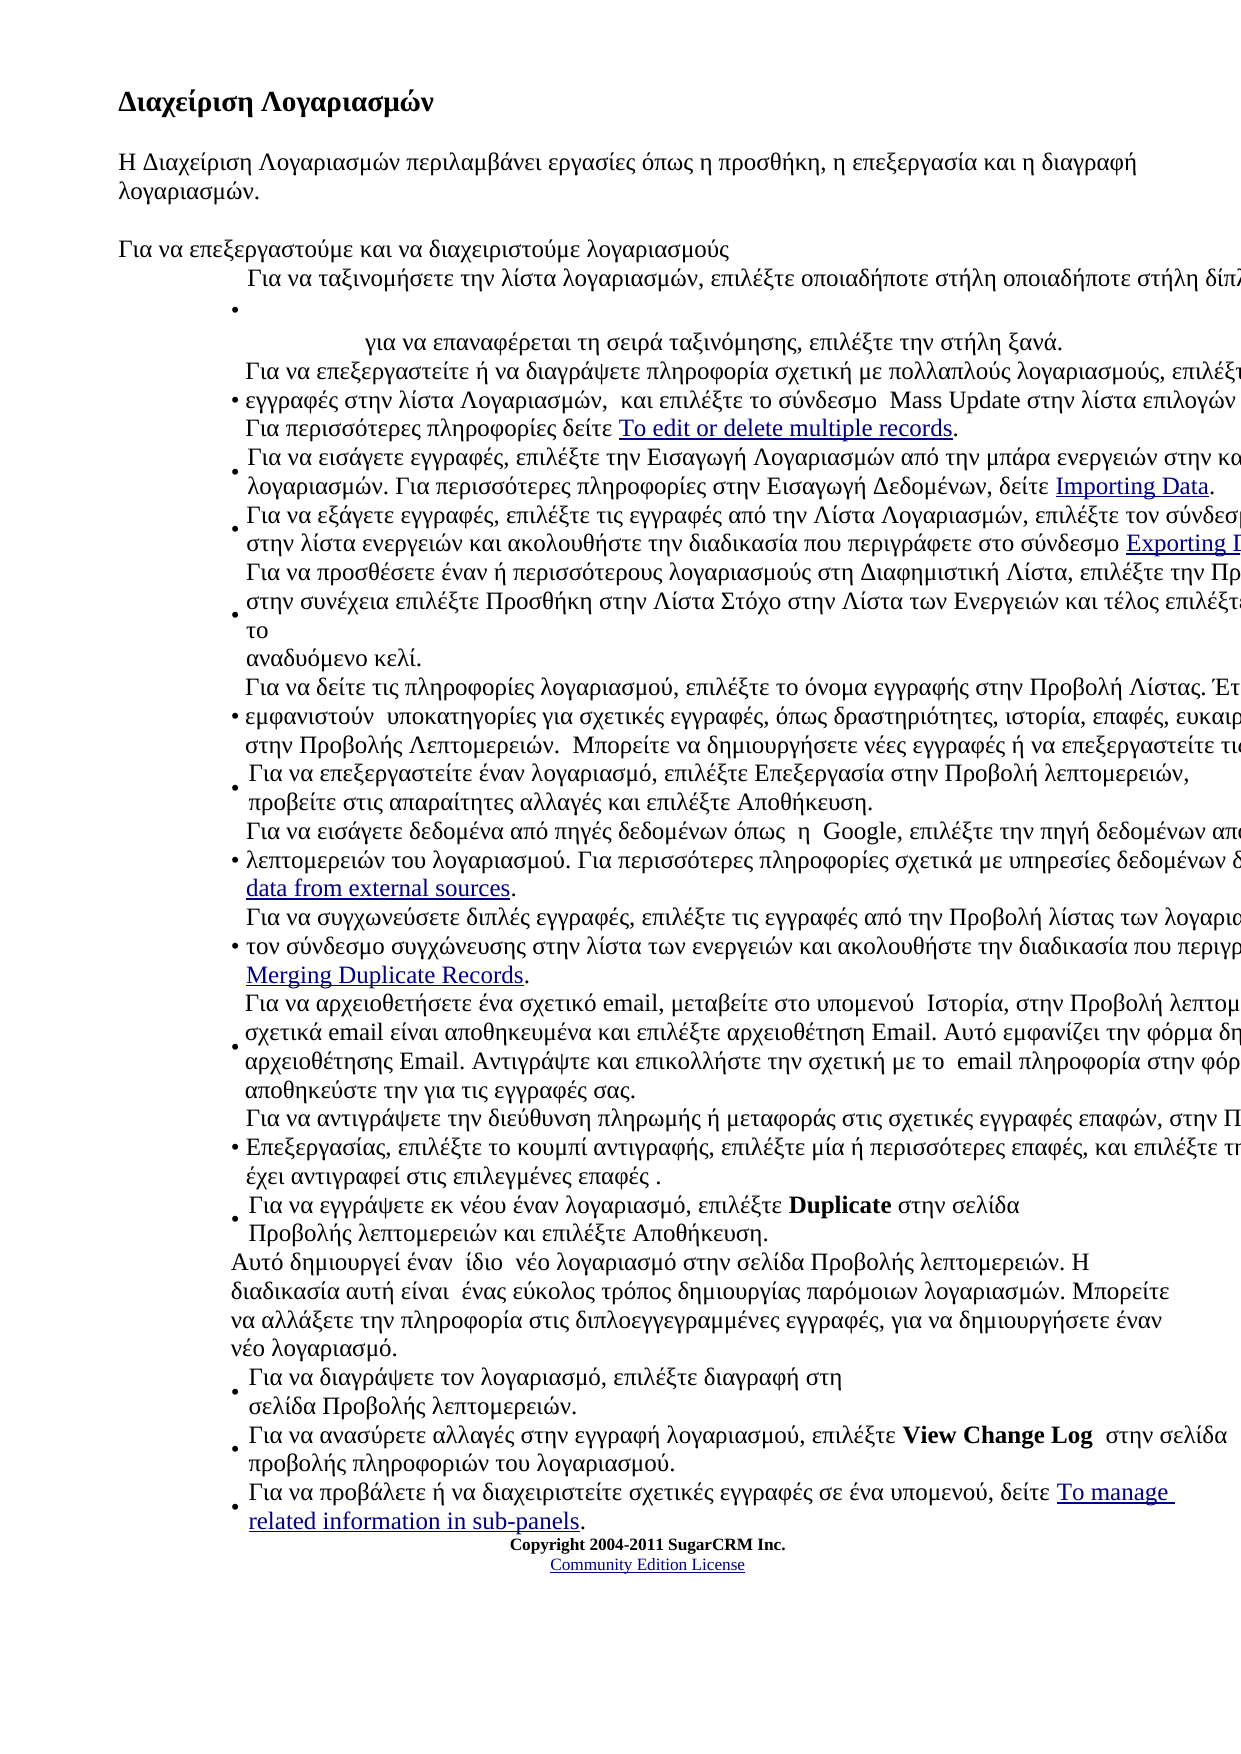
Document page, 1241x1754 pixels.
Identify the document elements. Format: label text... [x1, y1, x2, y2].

table_header Για να δείτε τις πληροφορίες λογαριασμού, επιλέξτε το όνομα εγγραφής στην Προβολή Λίστας. Έτσι θα εμφανιστούν υποκατηγορίες για σχετικές εγγραφές, όπως δραστηριότητες, ιστορία, επαφές, ευκαιρίες και Leads στην Προβολής Λεπτομερειών. Μπορείτε να δημιουργήσετε νέες εγγραφές ή να επεξεργαστείτε τις υπάρχουσες. [245, 672, 1240, 758]
text Για να επεξεργαστούμε και να διαχειριστούμε λογαριασμούς [118, 234, 1181, 263]
table_header • [231, 1104, 246, 1190]
table_header • [231, 1190, 248, 1247]
table_header • [231, 356, 245, 442]
table_header • [231, 759, 248, 816]
table_header • [231, 557, 246, 672]
table_header • [231, 902, 246, 988]
table_header Για να προβάλετε ή να διαχειριστείτε σχετικές εγγραφές σε ένα υπομενού, δείτε To manage related information in sub-panels. [248, 1477, 1239, 1535]
table_header • [231, 816, 246, 902]
table_header Για να ταξινομήσετε την λίστα λογαριασμών, επιλέξτε οποιαδήποτε στήλη οποιαδήποτε στήλη δίπλα στο εικονίδιο για να επαναφέρεται τη σειρά ταξινόμησης, επιλέξτε την στήλη ξανά. [247, 263, 1240, 356]
table_header Για να ανασύρετε αλλαγές στην εγγραφή λογαριασμού, επιλέξτε View Change Log στην σελίδα προβολής πληροφοριών του λογαριασμού. [248, 1420, 1240, 1477]
table_header • [231, 263, 247, 356]
table_header Για να εξάγετε εγγραφές, επιλέξτε τις εγγραφές από την Λίστα Λογαριασμών, επιλέξτε τον σύνδεσμο εξαγωγής στην λίστα ενεργειών και ακολουθήστε την διαδικασία που περιγράφετε στο σύνδεσμο Exporting Data. [246, 500, 1240, 557]
table_header Για να εγγράψετε εκ νέου έναν λογαριασμό, επιλέξτε Duplicate στην σελίδα Προβολής λεπτομερειών και επιλέξτε Αποθήκευση. [248, 1190, 1060, 1247]
table_header • [231, 442, 247, 500]
table_header Για να αρχειοθετήσετε ένα σχετικό email, μεταβείτε στο υπομενού Ιστορία, στην Προβολή λεπτομερειών όπου τα σχετικά email είναι αποθηκευμένα και επιλέξτε αρχειοθέτηση Email. Αυτό εμφανίζει την φόρμα δημιουργίας αρχειοθέτησης Email. Αντιγράψτε και επικολλήστε την σχετική με το email πληροφορία στην φόρμα αυτή και αποθηκεύστε την για τις εγγραφές σας. [245, 989, 1240, 1103]
table_header Για να επεξεργαστείτε έναν λογαριασμό, επιλέξτε Επεξεργασία στην Προβολή λεπτομερειών, προβείτε στις απαραίτητες αλλαγές και επιλέξτε Αποθήκευση. [248, 759, 1240, 816]
table_header • [231, 500, 246, 557]
table_header Για να εισάγετε δεδομένα από πηγές δεδομένων όπως η Google, επιλέξτε την πηγή δεδομένων από την Προβολή λεπτομερειών του λογαριασμού. Για περισσότερες πληροφορίες σχετικά με υπηρεσίες δεδομένων δείτε Integrating data from external sources. [246, 816, 1240, 902]
text Η Διαχείριση Λογαριασμών περιλαμβάνει εργασίες όπως η προσθήκη, η επεξεργασία και η διαγραφή λογαριασμών. [118, 147, 1181, 204]
table_header • [231, 1477, 248, 1535]
table_header Για να συγχωνεύσετε διπλές εγγραφές, επιλέξτε τις εγγραφές από την Προβολή λίστας των λογαριασμών, επιλέξτε τον σύνδεσμο συγχώνευσης στην λίστα των ενεργειών και ακολουθήστε την διαδικασία που περιγράφετε στο Merging Duplicate Records. [246, 902, 1240, 988]
table_header Για να διαγράψετε τον λογαριασμό, επιλέξτε διαγραφή στη σελίδα Προβολής λεπτομερειών. [248, 1362, 851, 1420]
text Copyright 2004-2011 SugarCRM Inc. Community Edition License [118, 1535, 1181, 1574]
subtitle Διαχείριση Λογαριασμών [118, 84, 1181, 118]
text Αυτό δημιουργεί έναν ίδιο νέο λογαριασμό στην σελίδα Προβολής λεπτομερειών. Η διαδικασία αυτή είναι ένας εύκολος τρόπος δημιουργίας παρόμοιων λογαριασμών. Μπορείτε να αλλάξετε την πληροφορία στις διπλοεγγεγραμμένες εγγραφές, για να δημιουργήσετε έναν νέο λογαριασμό. [231, 1247, 1181, 1362]
table_header • [231, 672, 245, 758]
table_header • [231, 1362, 248, 1420]
table_header Για να επεξεργαστείτε ή να διαγράψετε πληροφορία σχετική με πολλαπλούς λογαριασμούς, επιλέξτε πολλαπλές εγγραφές στην λίστα Λογαριασμών, και επιλέξτε το σύνδεσμο Mass Update στην λίστα επιλογών των ενεργειών. Για περισσότερες πληροφορίες δείτε To edit or delete multiple records. [245, 356, 1240, 442]
table_header Για να εισάγετε εγγραφές, επιλέξτε την Εισαγωγή Λογαριασμών από την μπάρα ενεργειών στην καρτέλα των λογαριασμών. Για περισσότερες πληροφορίες στην Εισαγωγή Δεδομένων, δείτε Importing Data. [247, 442, 1240, 500]
table_header • [231, 1420, 248, 1477]
table_header Για να αντιγράψετε την διεύθυνση πληρωμής ή μεταφοράς στις σχετικές εγγραφές επαφών, στην Προβολή Επεξεργασίας, επιλέξτε το κουμπί αντιγραφής, επιλέξτε μία ή περισσότερες επαφές, και επιλέξτε την διεύθυνση που έχει αντιγραφεί στις επιλεγμένες επαφές . [246, 1104, 1240, 1190]
table_header • [231, 989, 244, 1103]
table_header Για να προσθέσετε έναν ή περισσότερους λογαριασμούς στη Διαφημιστική Λίστα, επιλέξτε την Προβολή Λίστας, στην συνέχεια επιλέξτε Προσθήκη στην Λίστα Στόχο στην Λίστα των Ενεργειών και τέλος επιλέξτε την λίστα από το αναδυόμενο κελί. [246, 557, 1240, 672]
